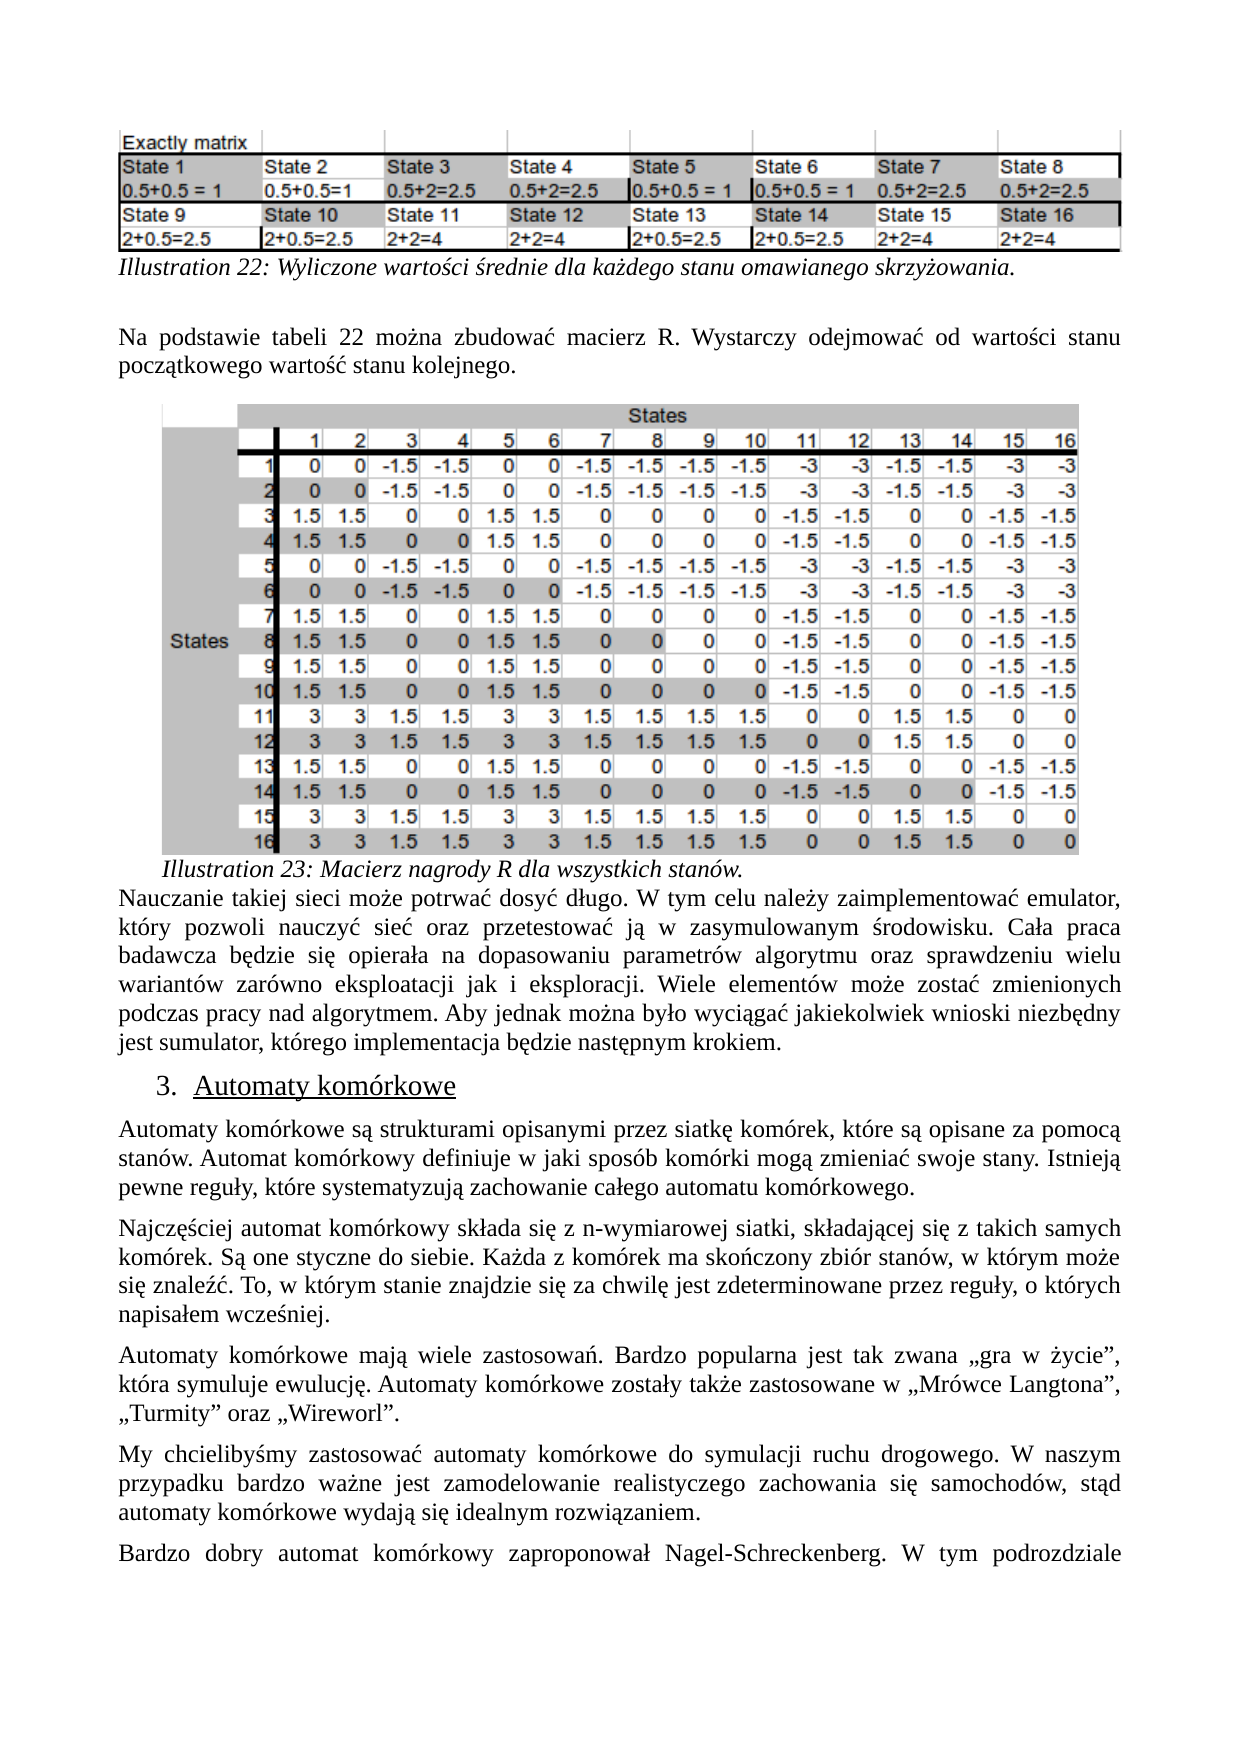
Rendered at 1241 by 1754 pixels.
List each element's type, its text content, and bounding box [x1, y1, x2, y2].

picture [118, 130, 1123, 252]
text Nauczanie takiej sieci może potrwać dosyć długo. W tym celu należy zaimplementować emulator, który pozwoli nauczyć sieć oraz przetestować ją w zasymulowanym środowisku. Cała praca badawcza będzie się opierała na dopasowaniu parametrów algorytmu oraz sprawdzeniu wielu wariantów zarówno eksploatacji jak i eksploracji. Wiele elementów może zostać zmienionych podczas pracy nad algorytmem. Aby jednak można było wyciągać jakiekolwiek wnioski niezbędny jest sumulator, którego implementacja będzie następnym krokiem. [118, 392, 1122, 1056]
text Na podstawie tabeli 22 można zbudować macierz R. Wystarczy odejmować od wartości stanu początkowego wartość stanu kolejnego. [118, 322, 1122, 379]
list Automaty komórkowe [156, 1068, 1122, 1102]
text My chcielibyśmy zastosować automaty komórkowe do symulacji ruchu drogowego. W naszym przypadku bardzo ważne jest zamodelowanie realistyczego zachowania się samochodów, stąd automaty komórkowe wydają się idealnym rozwiązaniem. [118, 1439, 1122, 1525]
text Automaty komórkowe są strukturami opisanymi przez siatkę komórek, które są opisane za pomocą stanów. Automat komórkowy definiuje w jaki sposób komórki mogą zmieniać swoje stany. Istnieją pewne reguły, które systematyzują zachowanie całego automatu komórkowego. [118, 1114, 1122, 1200]
text Najczęściej automat komórkowy składa się z n-wymiarowej siatki, składającej się z takich samych komórek. Są one styczne do siebie. Każda z komórek ma skończony zbiór stanów, w którym może się znaleźć. To, w którym stanie znajdzie się za chwilę jest zdeterminowane przez reguły, o których napisałem wcześniej. [118, 1213, 1122, 1328]
text Illustration 22: Wyliczone wartości średnie dla każdego stanu omawianego skrzyżowania. [118, 252, 1122, 280]
picture [161, 404, 1079, 855]
text Illustration 23: Macierz nagrody R dla wszystkich stanów. [162, 855, 1079, 883]
text Bardzo dobry automat komórkowy zaproponował Nagel-Schreckenberg. W tym podrozdziale [118, 1538, 1122, 1567]
text Automaty komórkowe mają wiele zastosowań. Bardzo popularna jest tak zwana „gra w życie”, która symuluje ewulucję. Automaty komórkowe zostały także zastosowane w „Mrówce Langtona”, „Turmity” oraz „Wireworl”. [118, 1340, 1122, 1427]
